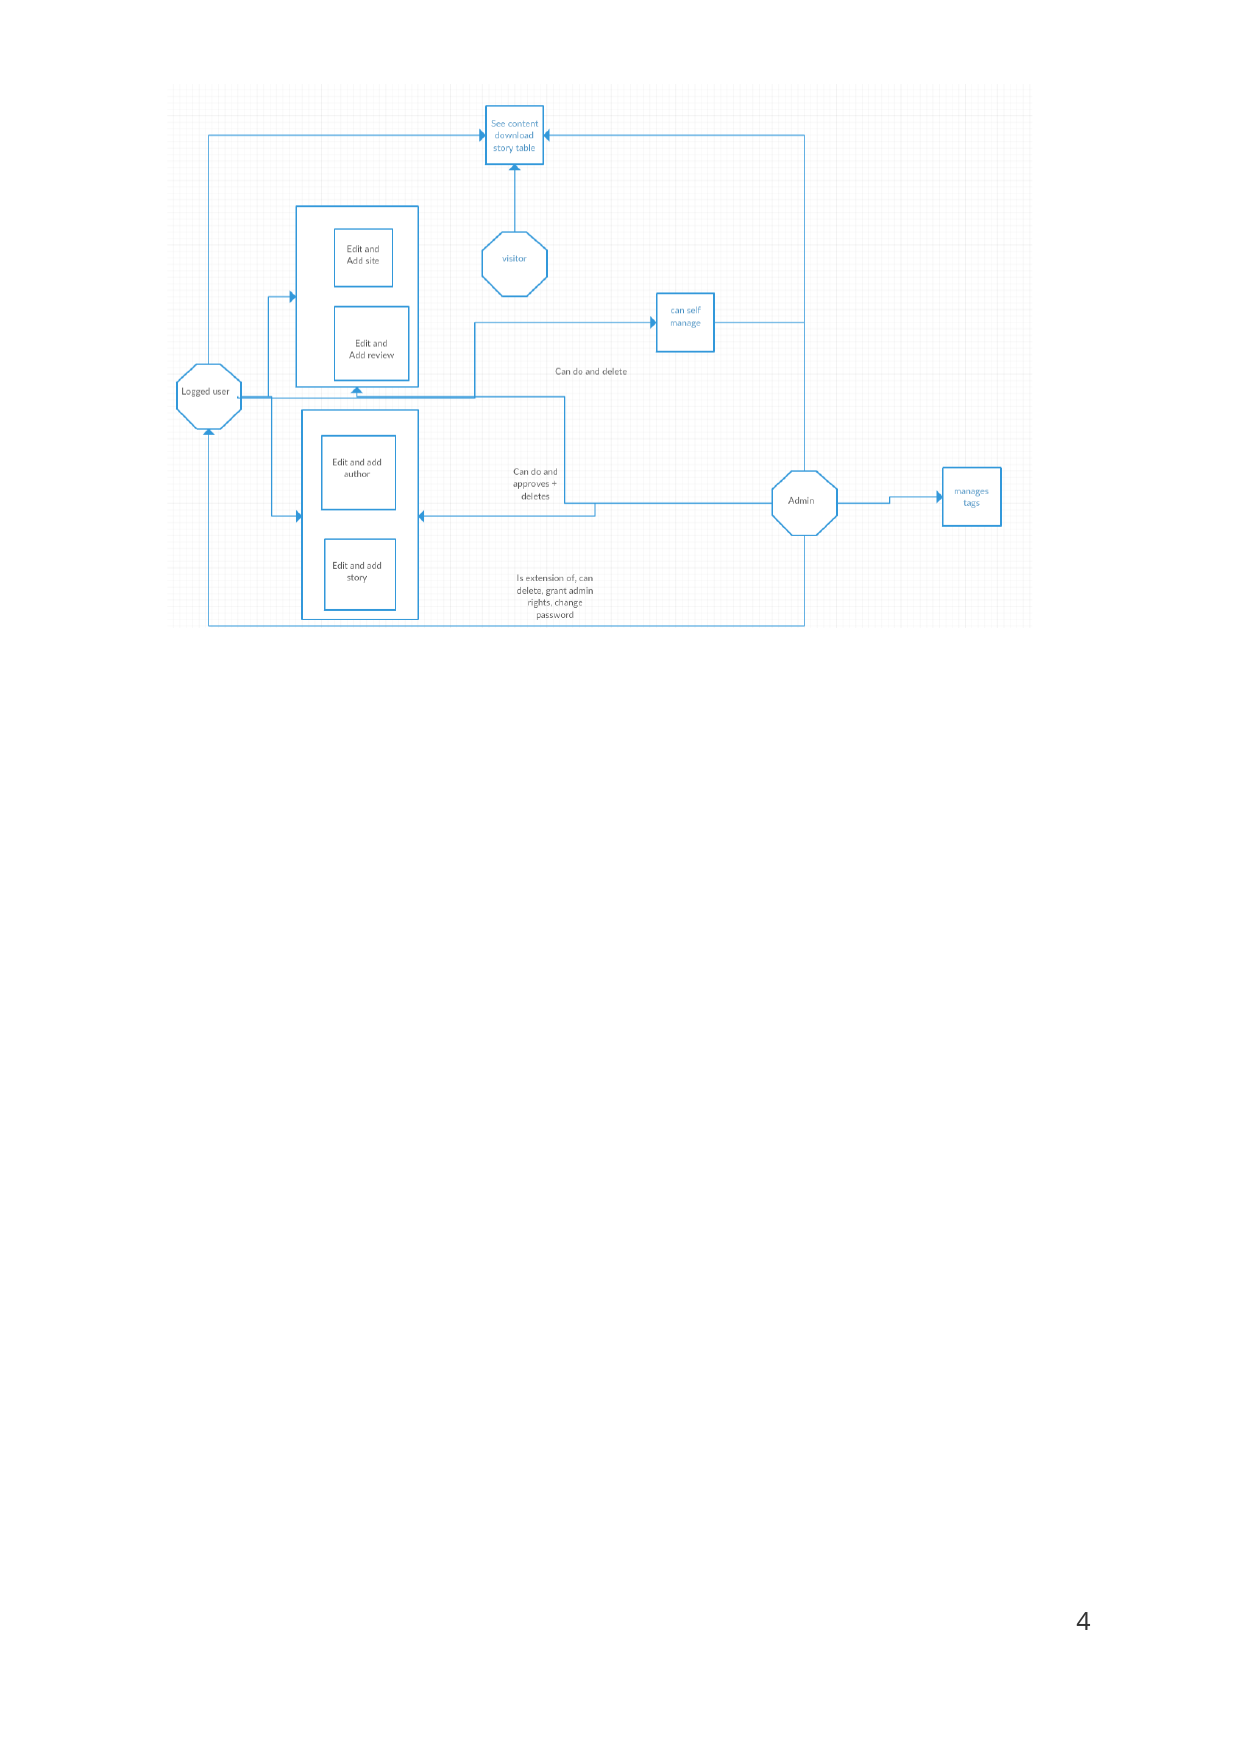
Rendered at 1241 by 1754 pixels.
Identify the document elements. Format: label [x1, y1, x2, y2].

picture [167, 84, 1033, 628]
